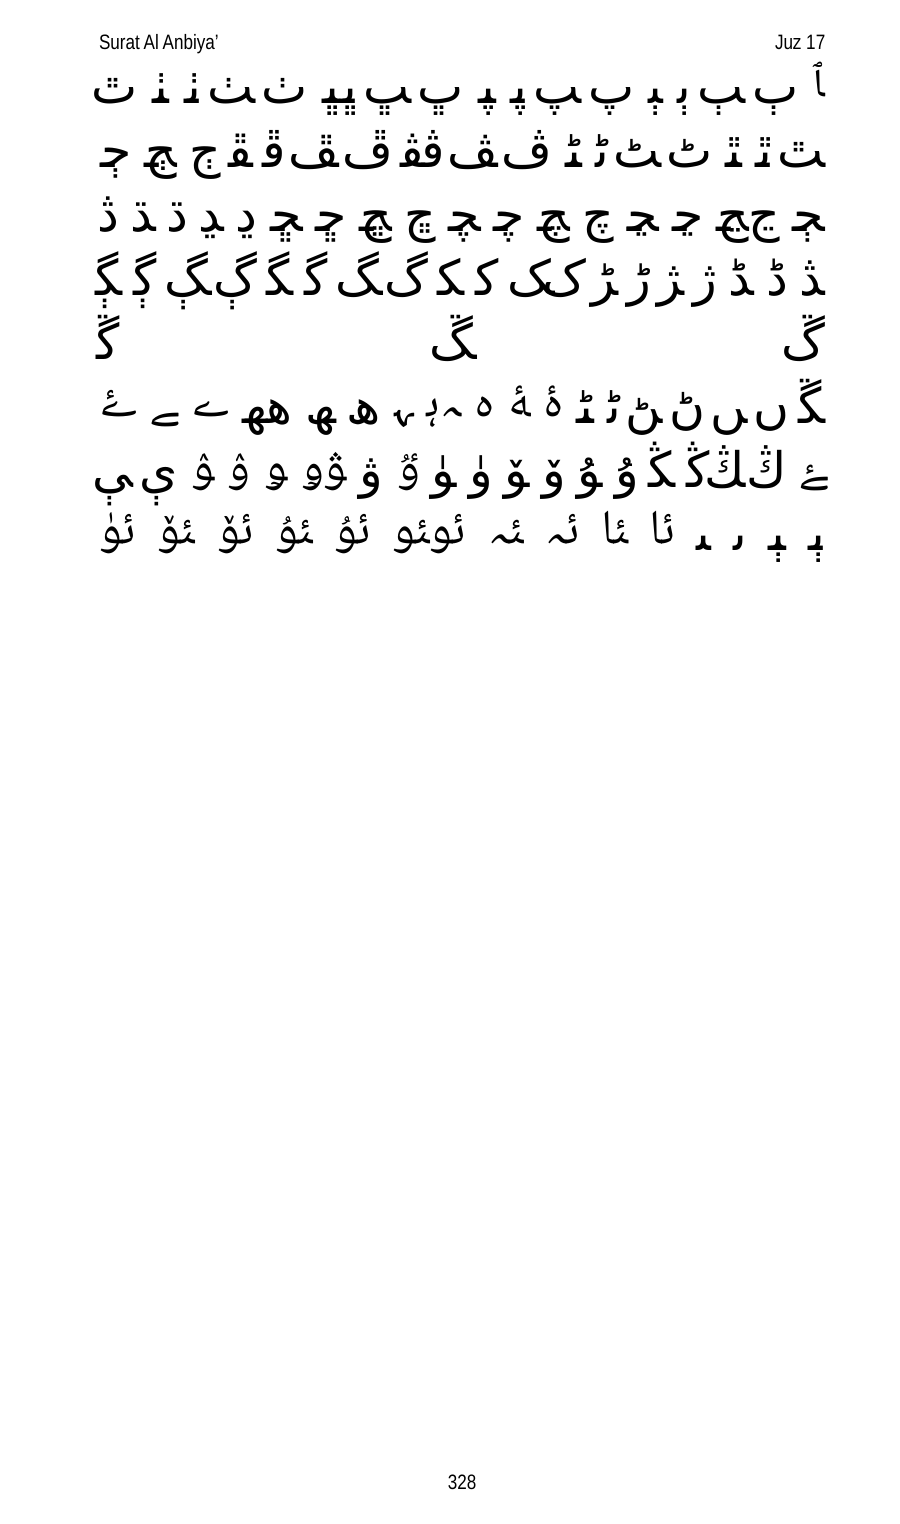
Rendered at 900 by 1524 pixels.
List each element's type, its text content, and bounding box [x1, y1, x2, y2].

text ﭑ ﭒ ﭓ ﭔ ﭕ ﭖ ﭗ ﭘ ﭙ ﭚ ﭛ ﭜﭝ ﭞ ﭟ ﭠ ﭡ ﭢ ﭣ ﭤ ﭥ ﭦ ﭧ ﭨ ﭩ ﭪ ﭫ ﭬﭭ ﭮ ﭯ ﭰ ﭱ ﭲ ﭳ ﭴ ﭵ ﭶﭷ ﭸ ﭹ ﭺ ﭻ ﭼ ﭽ ﭾ ﭿ ﮀ ﮁ ﮂ ﮃ ﮄ ﮅ ﮆ ﮇ ﮈ ﮉ ﮊ ﮋ ﮌ ﮍ ﮎﮏ ﮐ ﮑ ﮒ ﮓ ﮔ ﮕ ﮖ ﮗ ﮘ ﮙ ﮚ ﮛ ﮜ [99, 60, 825, 379]
text ﮝ ﮞ ﮟ ﮠ ﮡ ﮢ ﮣ ﮤ ﮥ ﮦ ﮧﮨ ﮩ ﮪ ﮫ ﮬﮭ ﮮ ﮯ ﮰ ﮱ ﯓ ﯔﯕ ﯖ ﯗ ﯘ ﯙ ﯚ ﯛ ﯜ ﯝ ﯞ ﯟﯠ ﯡ ﯢ ﯣ ﯤ ﯥ ﯦ ﯧ ﯨ ﯩ ﯪ ﯫ ﯬ ﯭ ﯮﯯ ﯰ ﯱ ﯲ ﯳ ﯴ [99, 379, 825, 571]
